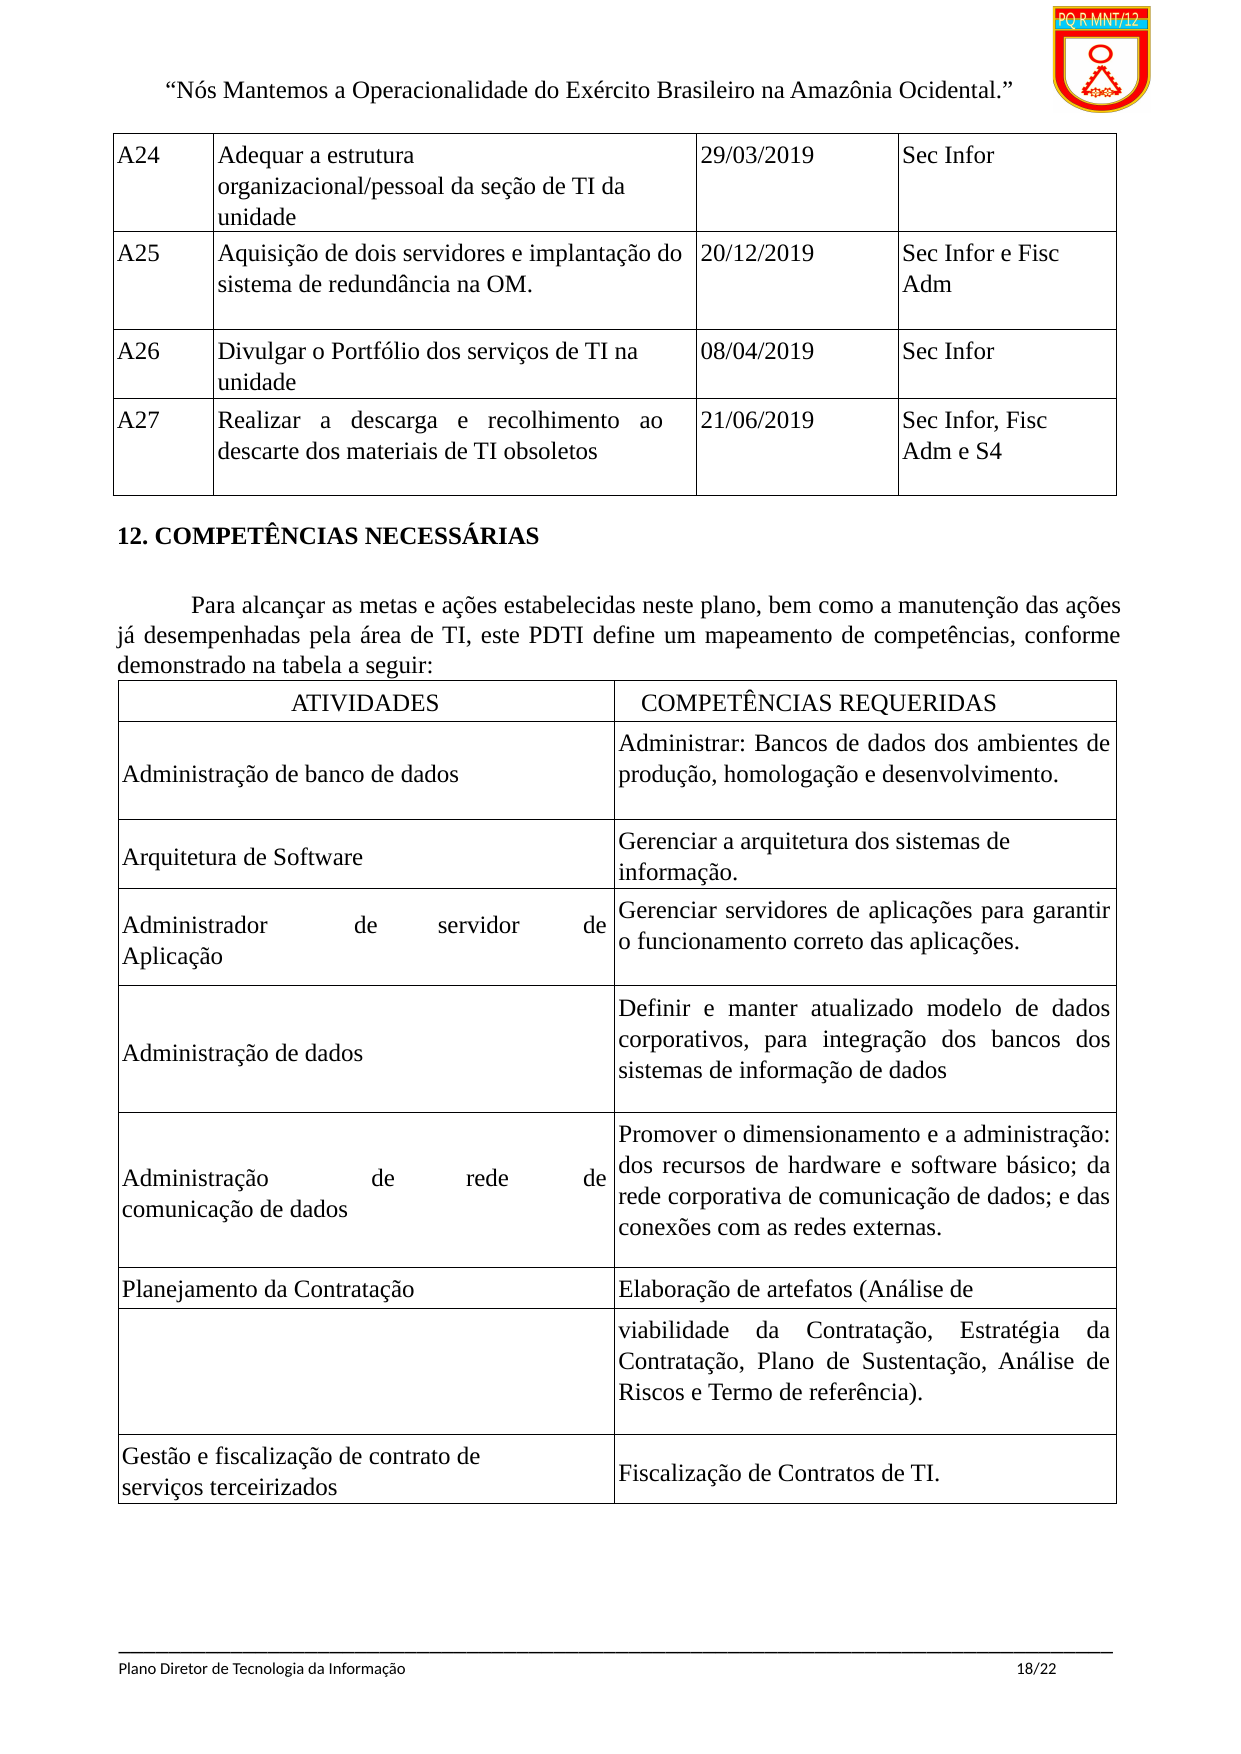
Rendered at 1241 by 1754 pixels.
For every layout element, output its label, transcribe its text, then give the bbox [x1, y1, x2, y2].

table_cell Fiscalização de Contratos de TI. [615, 1435, 1116, 1503]
table_cell Administrador de servidor de Aplicação [119, 889, 614, 985]
table_cell 08/04/2019 [697, 330, 898, 398]
table_cell Administração de banco de dados [119, 722, 614, 818]
table_cell Divulgar o Portfólio dos serviços de TI na unidade [214, 330, 696, 398]
table_cell Adequar a estrutura organizacional/pessoal da seção de TI da unidade [214, 134, 696, 231]
table_cell Planejamento da Contratação [119, 1268, 614, 1307]
table_cell Arquitetura de Software [119, 820, 614, 887]
table_cell Gerenciar a arquitetura dos sistemas de informação. [615, 820, 1116, 887]
table_cell A25 [114, 232, 213, 328]
table_cell Promover o dimensionamento e a administração: dos recursos de hardware e software básico; da rede corporativa de comunicação de dados; e das conexões com as redes externas. [615, 1113, 1116, 1267]
table_cell A27 [114, 399, 213, 495]
table_cell Administração de rede de comunicação de dados [119, 1113, 614, 1267]
table_cell A26 [114, 330, 213, 398]
picture [1052, 6, 1151, 113]
table_cell Sec Infor, Fisc Adm e S4 [899, 399, 1116, 495]
table_cell Elaboração de artefatos (Análise de [615, 1268, 1116, 1307]
table_header COMPETÊNCIAS REQUERIDAS [615, 681, 1116, 721]
table_cell Aquisição de dois servidores e implantação do sistema de redundância na OM. [214, 232, 696, 328]
text Para alcançar as metas e ações estabelecidas neste plano, bem como a manutenção das ações já desempenhadas pela área de TI, este PDTI define um mapeamento de competências, conforme demonstrado na tabela a seguir: [117, 591, 1122, 678]
table_cell Definir e manter atualizado modelo de dados corporativos, para integração dos bancos dos sistemas de informação de dados [615, 986, 1116, 1112]
table_cell Gerenciar servidores de aplicações para garantir o funcionamento correto das aplicações. [615, 889, 1116, 985]
table_cell 21/06/2019 [697, 399, 898, 495]
subtitle 12. COMPETÊNCIAS NECESSÁRIAS [117, 521, 1123, 550]
table_header ATIVIDADES [119, 681, 614, 721]
table_cell Sec Infor e Fisc Adm [899, 232, 1116, 328]
table_cell Realizar a descarga e recolhimento ao descarte dos materiais de TI obsoletos [214, 399, 696, 495]
table_cell Sec Infor [899, 330, 1116, 398]
table_cell 20/12/2019 [697, 232, 898, 328]
table_cell [119, 1309, 614, 1434]
table_cell 29/03/2019 [697, 134, 898, 231]
table_cell Administração de dados [119, 986, 614, 1112]
table_cell viabilidade da Contratação, Estratégia da Contratação, Plano de Sustentação, Análise de Riscos e Termo de referência). [615, 1309, 1116, 1434]
table_cell A24 [114, 134, 213, 231]
table_cell Administrar: Bancos de dados dos ambientes de produção, homologação e desenvolvimento. [615, 722, 1116, 818]
table_cell Sec Infor [899, 134, 1116, 231]
table_cell Gestão e fiscalização de contrato de serviços terceirizados [119, 1435, 614, 1503]
